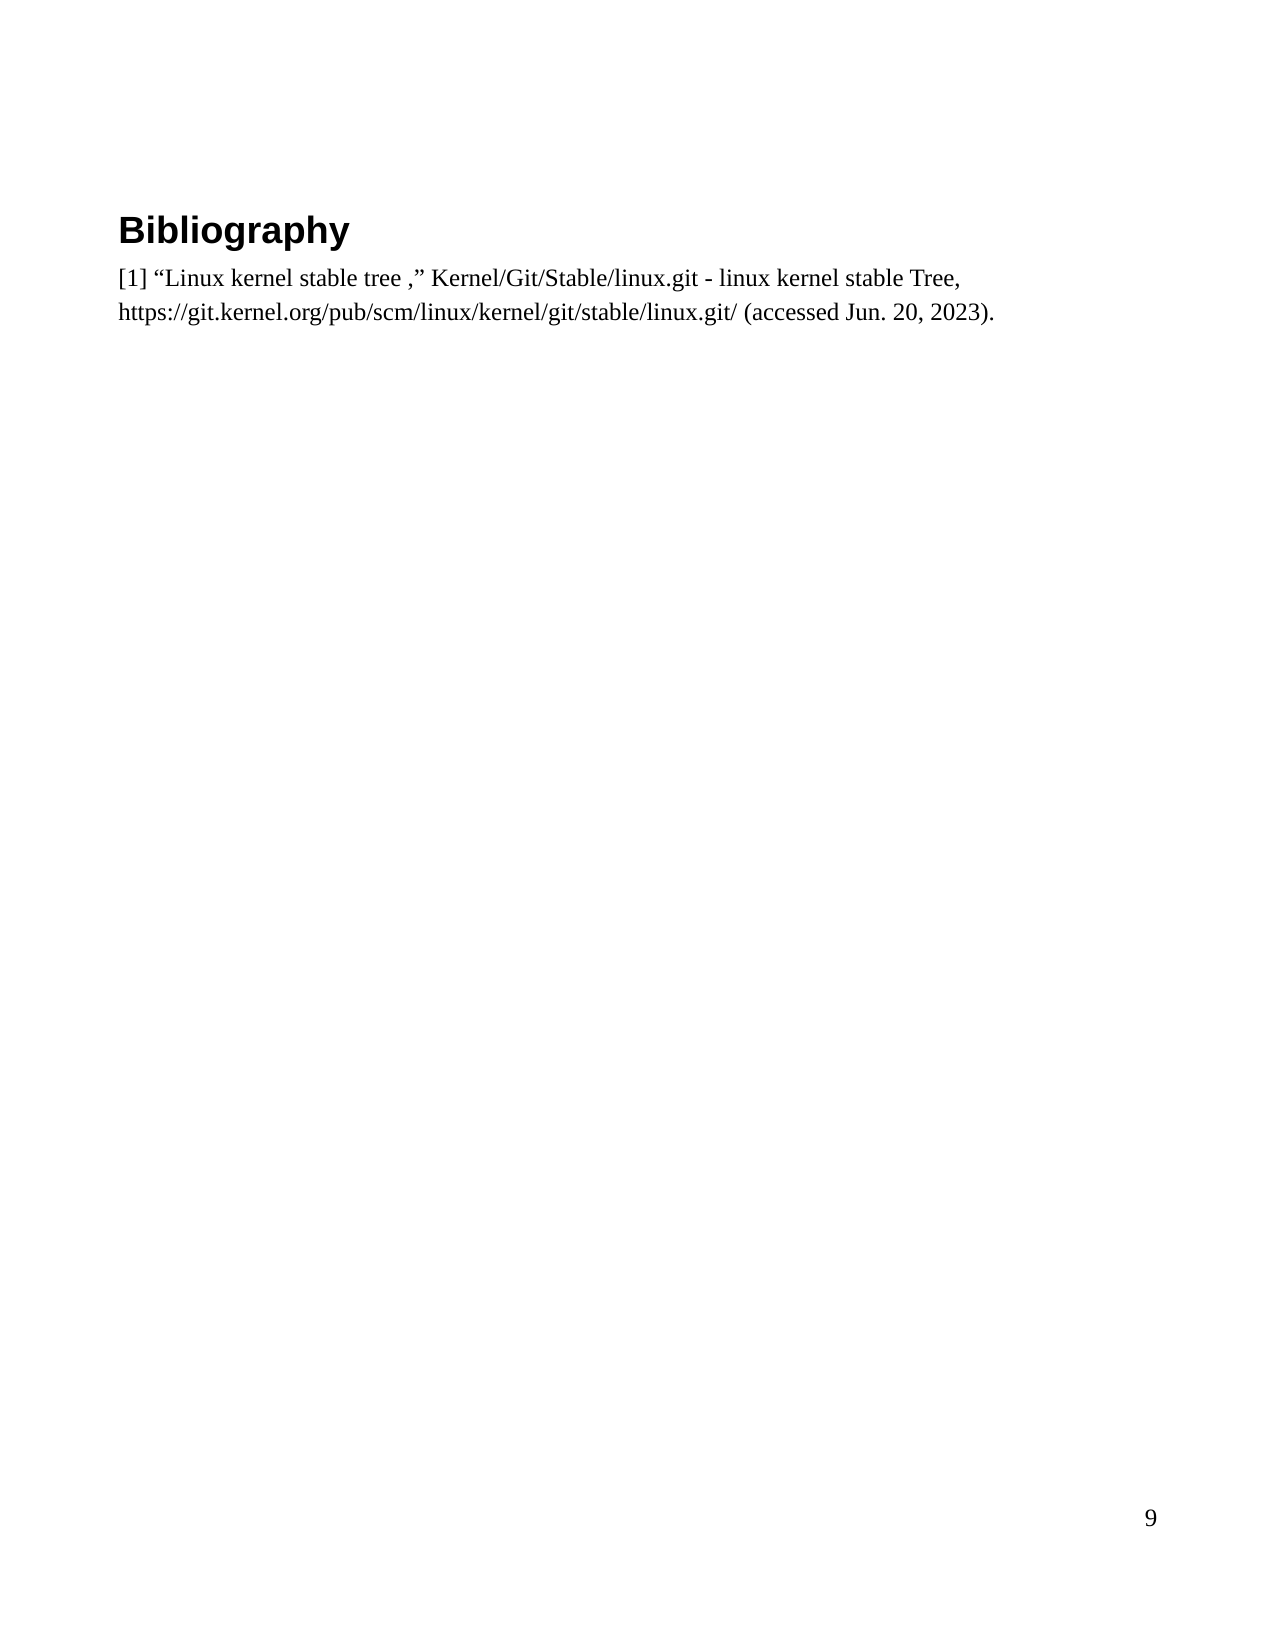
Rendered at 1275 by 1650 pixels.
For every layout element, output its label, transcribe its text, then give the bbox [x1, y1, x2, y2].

text [1] “Linux kernel stable tree ,” Kernel/Git/Stable/linux.git - linux kernel stable Tree, https://git.kernel.org/pub/scm/linux/kernel/git/stable/linux.git/ (accessed Jun. 20, 2023). [118, 263, 1157, 325]
subtitle Bibliography [118, 207, 1157, 251]
